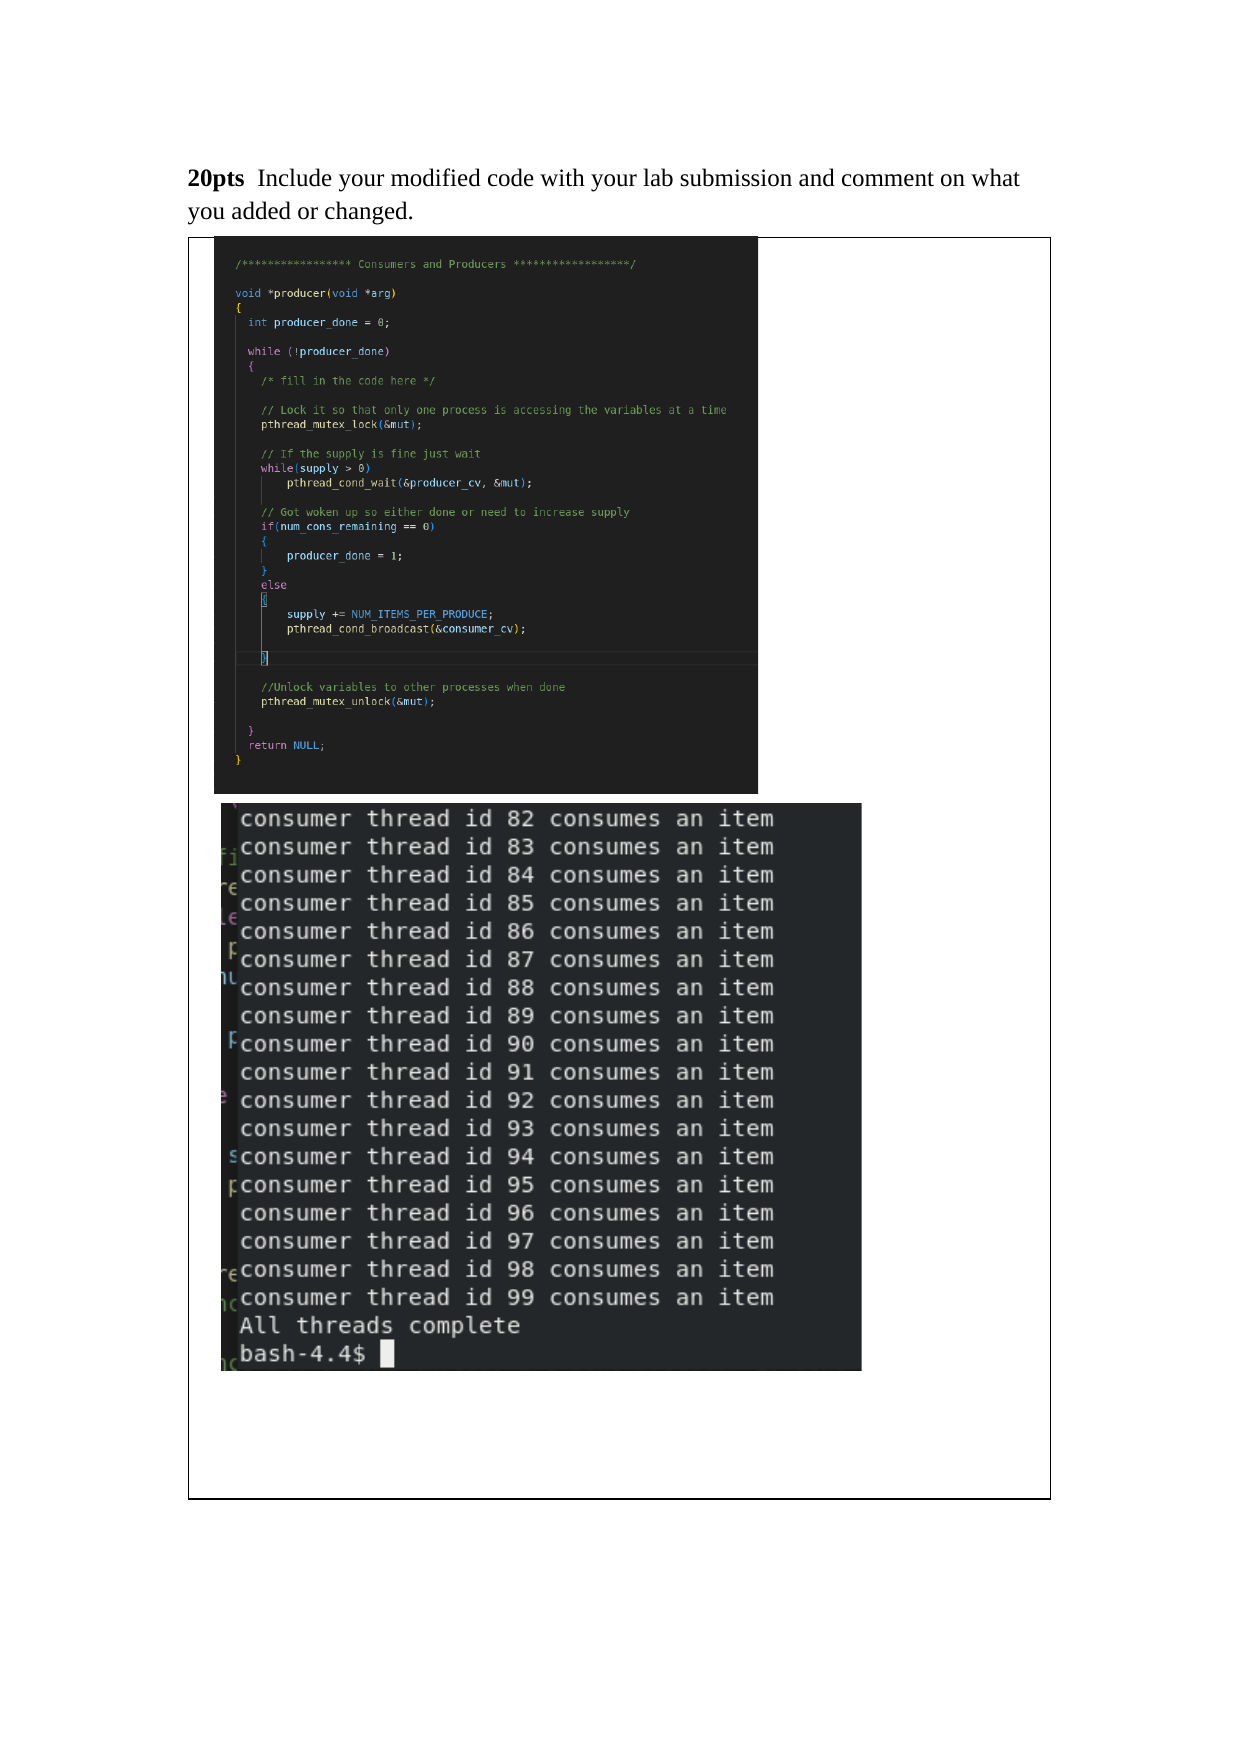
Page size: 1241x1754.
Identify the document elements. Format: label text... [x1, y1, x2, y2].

picture [214, 236, 759, 794]
picture [221, 803, 862, 1371]
text 20pts Include your modified code with your lab submission and comment on what you added or changed. [187, 162, 1053, 227]
